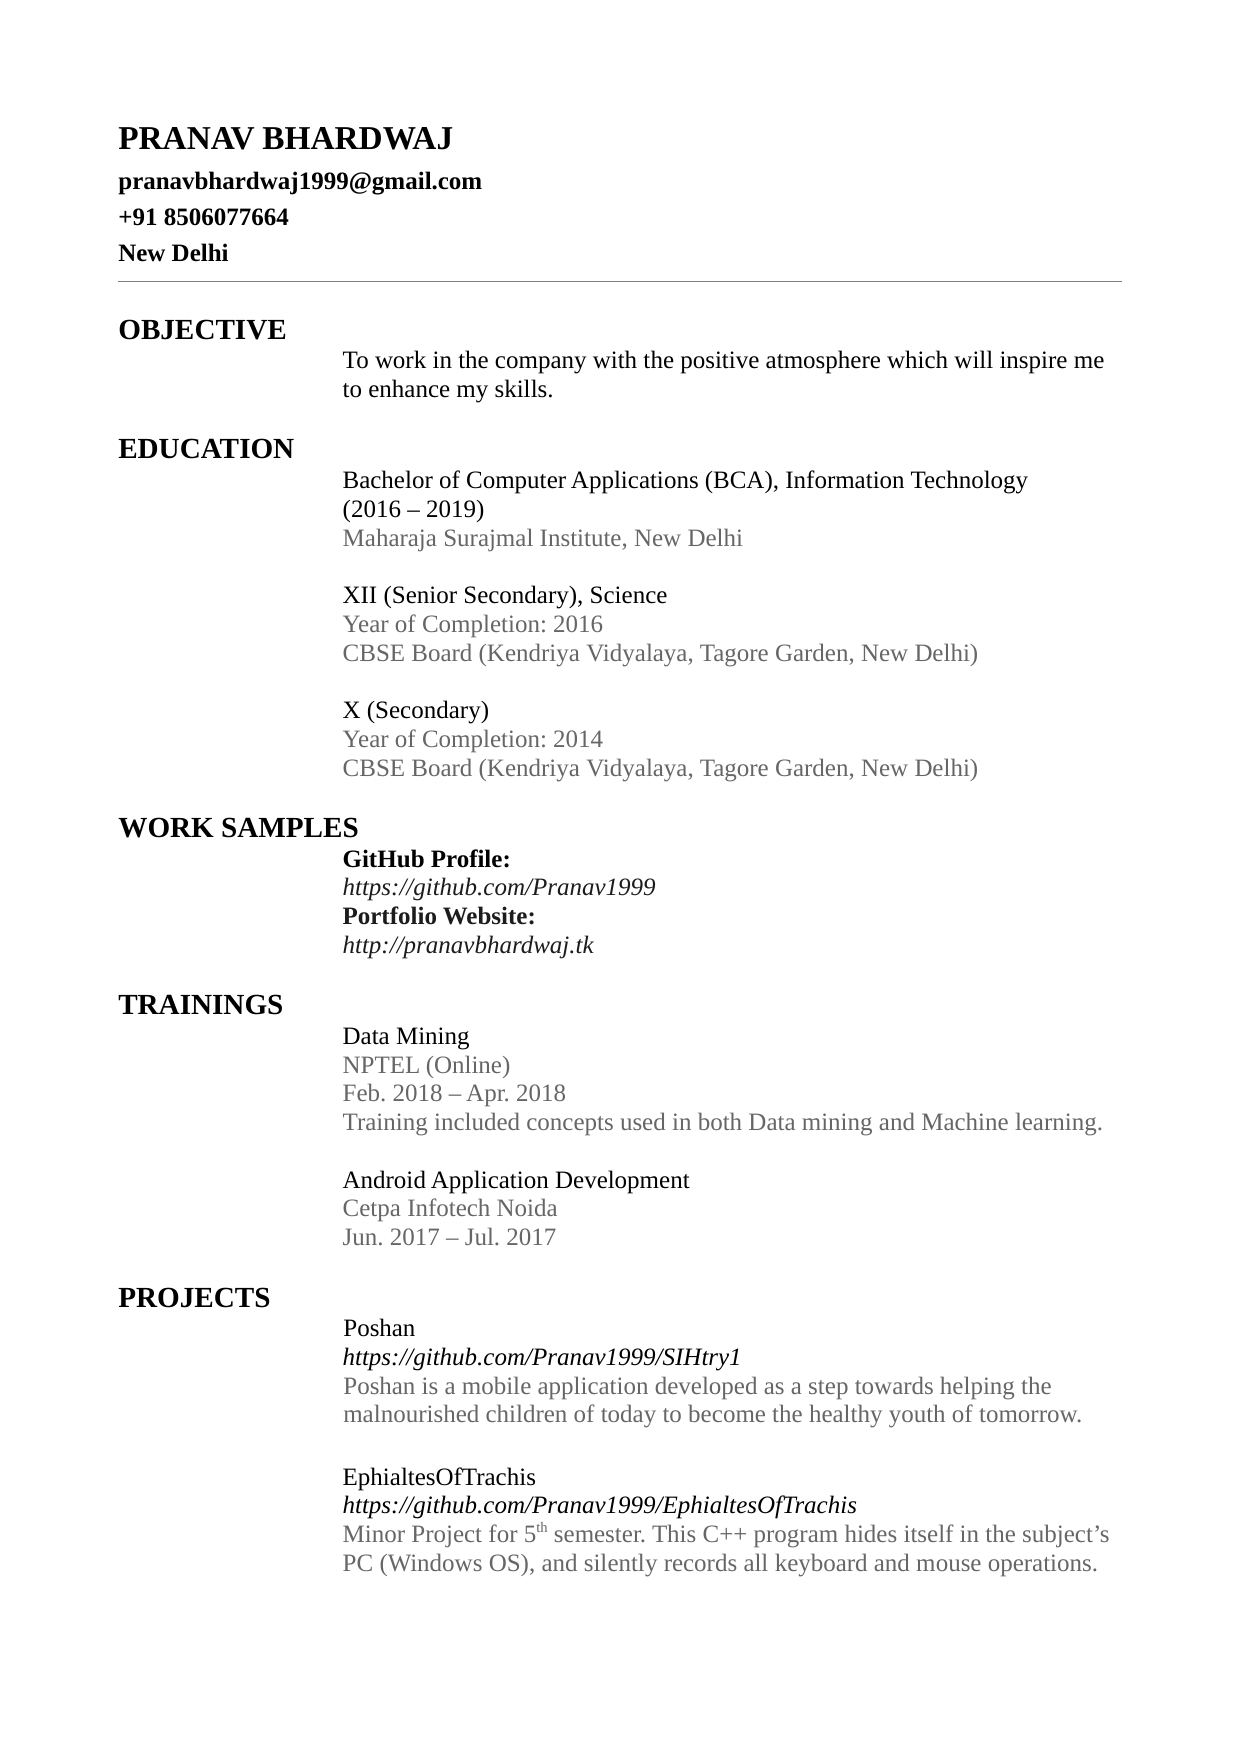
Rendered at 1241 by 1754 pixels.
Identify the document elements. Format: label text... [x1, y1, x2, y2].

text CBSE Board (Kendriya Vidyalaya, Tagore Garden, New Delhi) [342, 753, 1122, 781]
text EphialtesOfTrachis [342, 1462, 1122, 1491]
text To work in the company with the positive atmosphere which will inspire me to enhance my skills. [342, 345, 1122, 403]
text Year of Completion: 2016 [342, 609, 1122, 638]
text Year of Completion: 2014 [342, 724, 1122, 753]
text OBJECTIVE [118, 312, 1122, 345]
text http://pranavbhardwaj.tk [342, 930, 1122, 959]
text New Delhi [118, 238, 1122, 267]
text Minor Project for 5th semester. This C++ program hides itself in the subject’s PC (Windows OS), and silently records all keyboard and mouse operations. [342, 1519, 1122, 1577]
text X (Secondary) [342, 695, 1122, 724]
text Poshan [118, 1313, 1122, 1342]
text (2016 – 2019) [342, 494, 1122, 523]
text XII (Senior Secondary), Science [342, 580, 1122, 609]
text Cetpa Infotech Noida [342, 1193, 1122, 1222]
text Maharaja Surajmal Institute, New Delhi [342, 523, 1122, 551]
text CBSE Board (Kendriya Vidyalaya, Tagore Garden, New Delhi) [342, 638, 1122, 666]
text NPTEL (Online) [342, 1050, 1122, 1078]
text pranavbhardwaj1999@gmail.com [118, 166, 1122, 195]
text EDUCATION [118, 432, 1122, 465]
text GitHub Profile: [342, 844, 1122, 872]
text Android Application Development [342, 1165, 1122, 1193]
text TRAININGS [118, 987, 1122, 1021]
text PRANAV BHARDWAJ [118, 118, 1122, 156]
text https://github.com/Pranav1999 [342, 872, 1122, 901]
text WORK SAMPLES [118, 810, 1122, 844]
text Poshan is a mobile application developed as a step towards helping the malnourished children of today to become the healthy youth of tomorrow. [118, 1371, 1122, 1428]
text +91 8506077664 [118, 202, 1122, 231]
text PROJECTS [118, 1280, 1122, 1313]
text Data Mining [342, 1021, 1122, 1050]
text Portfolio Website: [342, 901, 1122, 930]
text Jun. 2017 – Jul. 2017 [342, 1222, 1122, 1251]
text Training included concepts used in both Data mining and Machine learning. [342, 1107, 1122, 1136]
text Bachelor of Computer Applications (BCA), Information Technology [342, 465, 1122, 494]
text https://github.com/Pranav1999/EphialtesOfTrachis [342, 1491, 1122, 1519]
text https://github.com/Pranav1999/SIHtry1 [342, 1342, 1122, 1371]
text Feb. 2018 – Apr. 2018 [342, 1078, 1122, 1107]
